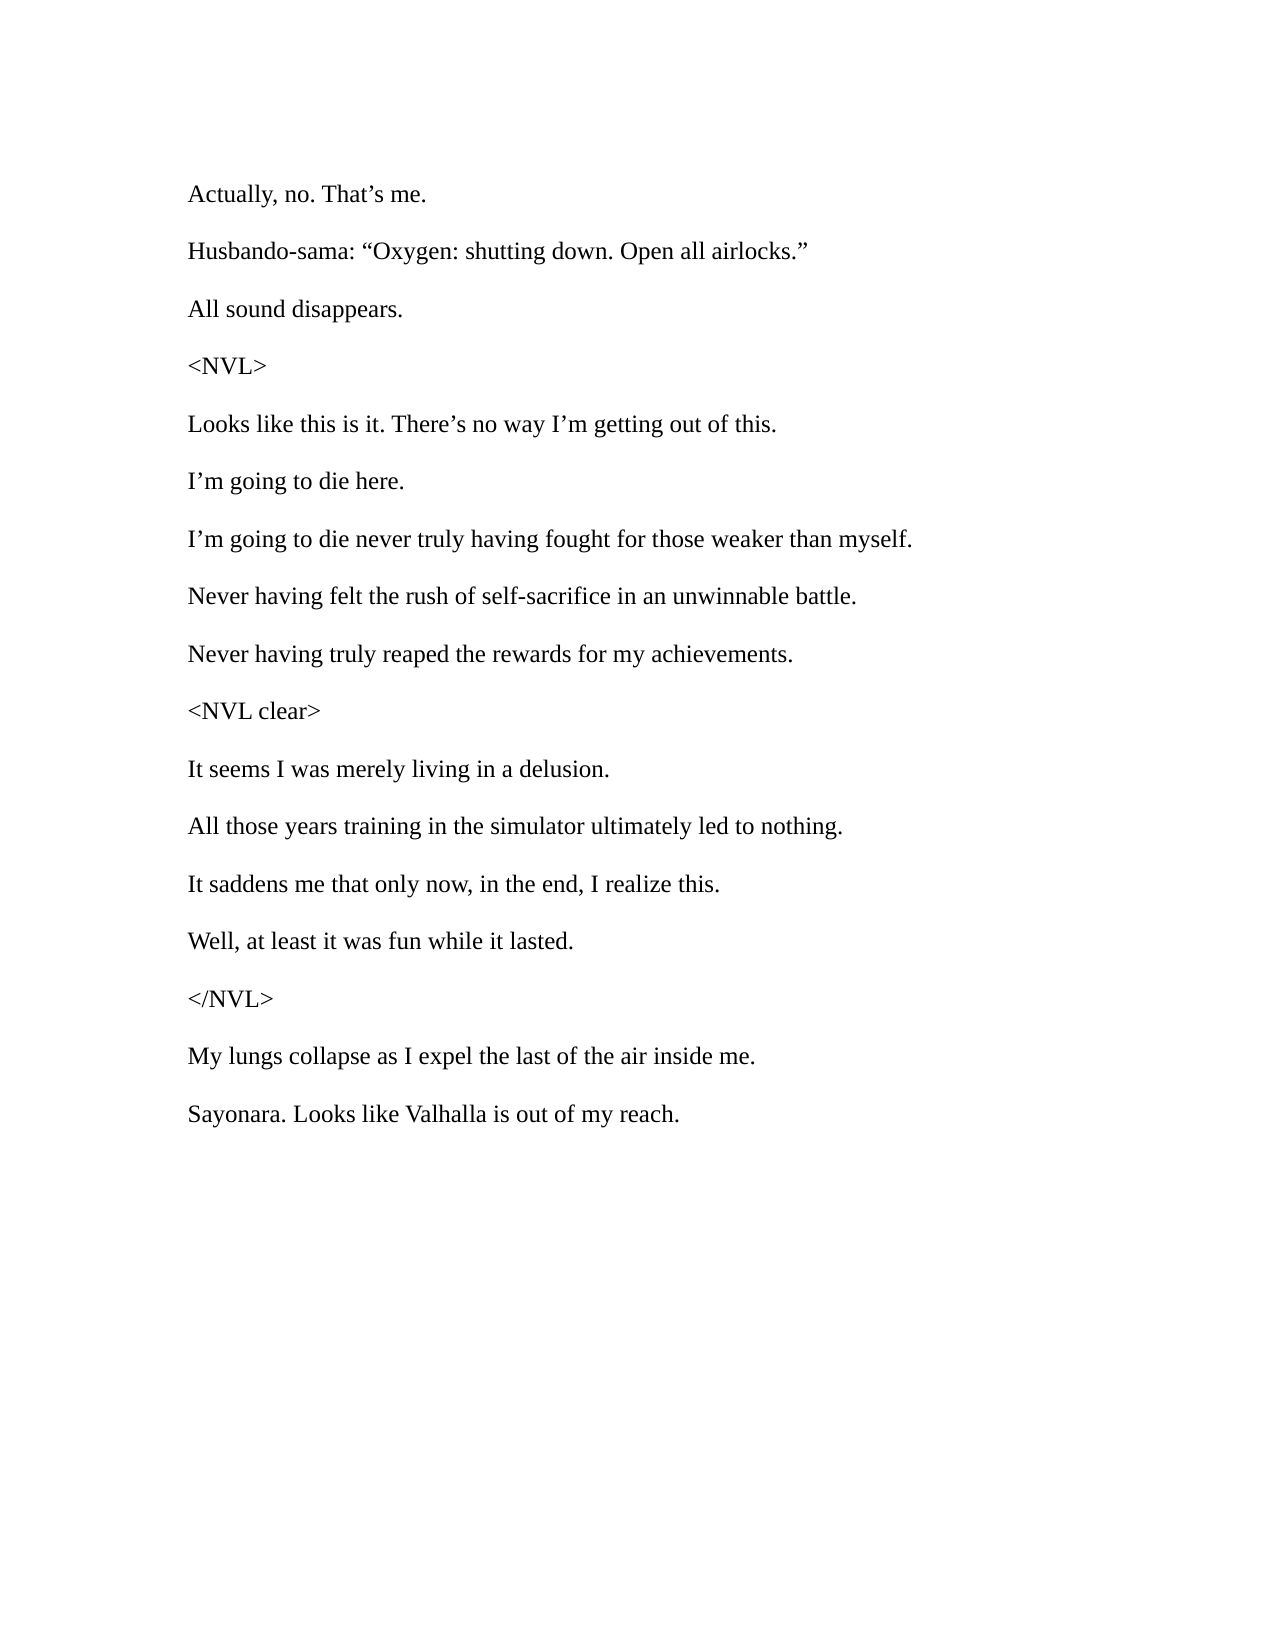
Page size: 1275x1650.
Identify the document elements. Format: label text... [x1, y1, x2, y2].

text It seems I was merely living in a delusion. [187, 754, 1087, 782]
text <NVL> [187, 351, 1087, 380]
text All sound disappears. [187, 294, 1087, 322]
text Never having truly reaped the rewards for my achievements. [187, 639, 1087, 667]
text Never having felt the rush of self-sacrifice in an unwinnable battle. [187, 581, 1087, 610]
text <NVL clear> [187, 696, 1087, 725]
text Looks like this is it. There’s no way I’m getting out of this. [187, 409, 1087, 437]
text Actually, no. That’s me. [187, 179, 1087, 207]
text I’m going to die never truly having fought for those weaker than myself. [187, 524, 1087, 552]
text It saddens me that only now, in the end, I realize this. [187, 869, 1087, 897]
text Husbando-sama: “Oxygen: shutting down. Open all airlocks.” [187, 236, 1087, 265]
text I’m going to die here. [187, 466, 1087, 495]
text </NVL> [187, 984, 1087, 1012]
text Sayonara. Looks like Valhalla is out of my reach. [187, 1099, 1087, 1127]
text My lungs collapse as I expel the last of the air inside me. [187, 1041, 1087, 1070]
text All those years training in the simulator ultimately led to nothing. [187, 811, 1087, 840]
text Well, at least it was fun while it lasted. [187, 926, 1087, 955]
